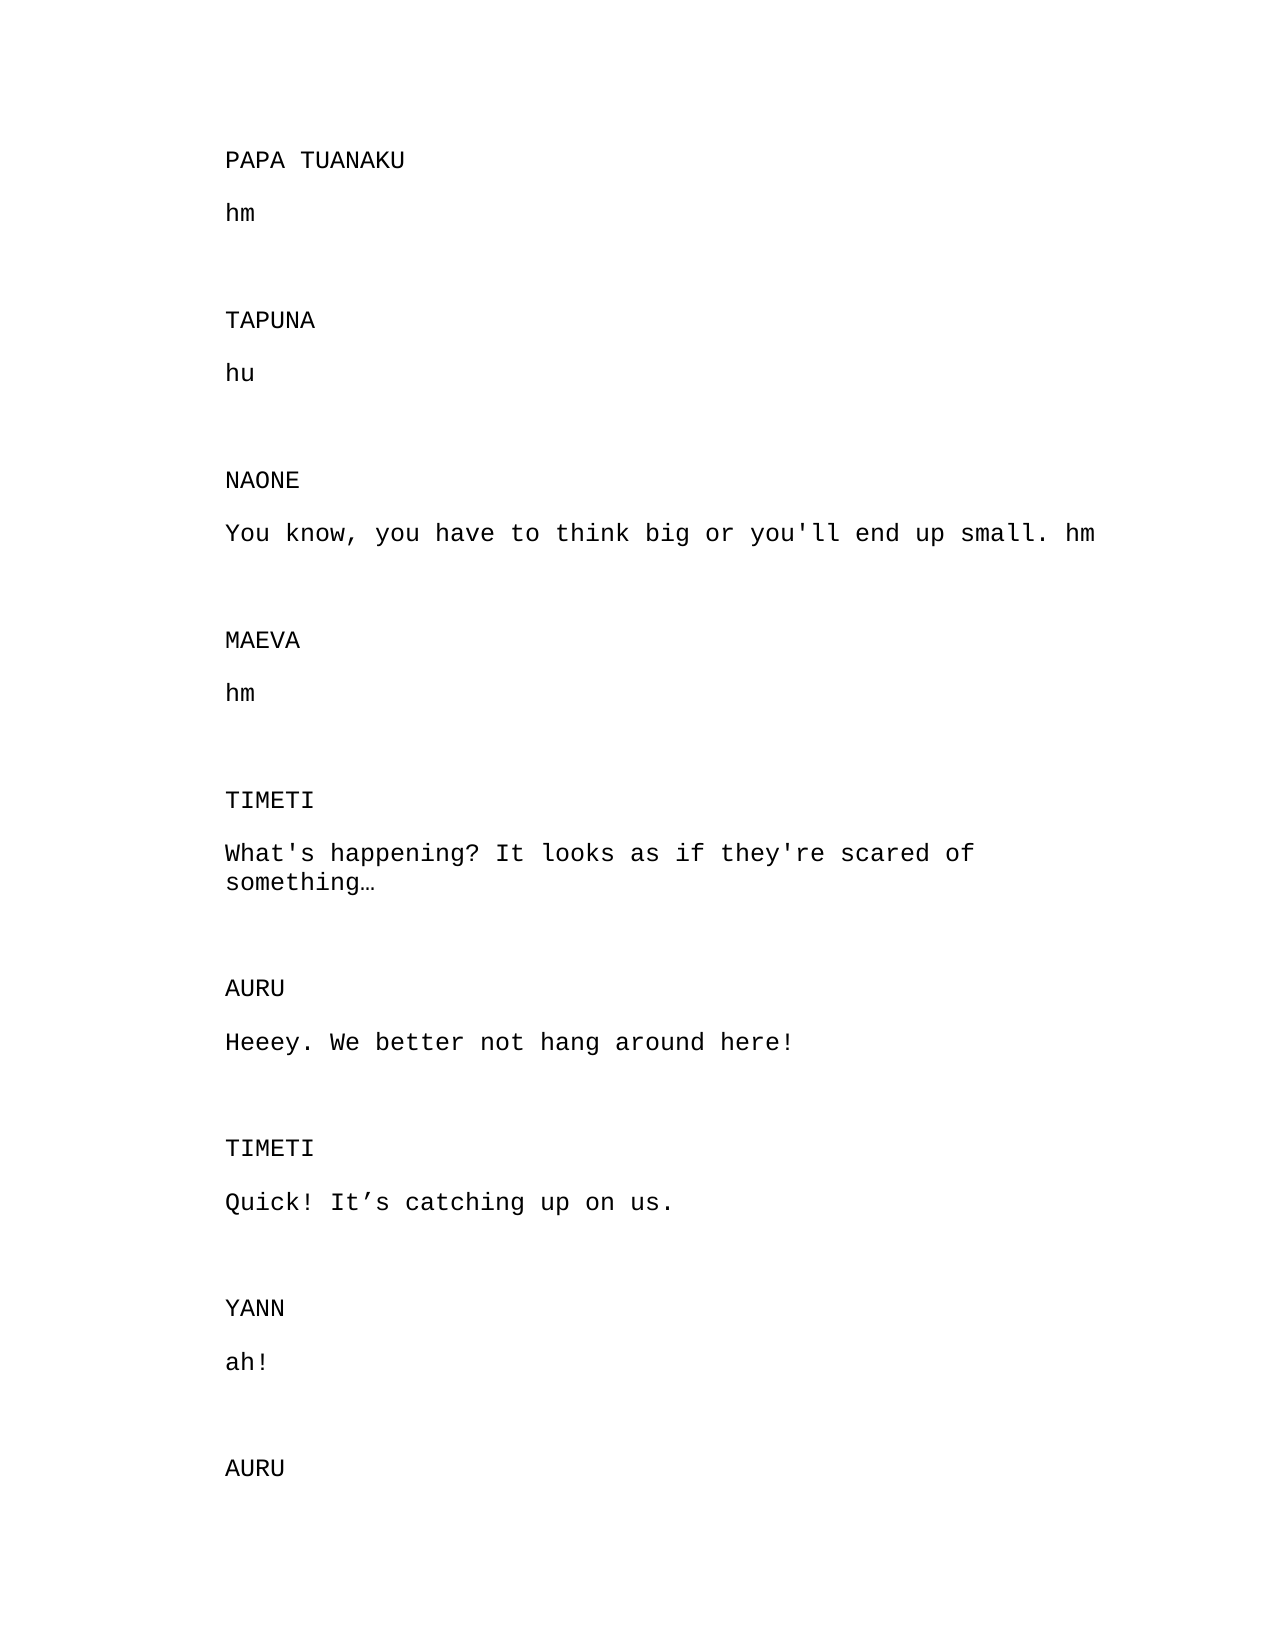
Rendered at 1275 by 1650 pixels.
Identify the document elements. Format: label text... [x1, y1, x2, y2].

text What's happening? It looks as if they're scared of something… [225, 841, 1125, 898]
text TIMETI [225, 1136, 1125, 1164]
text AURU [225, 1456, 1125, 1484]
text hm [225, 201, 1125, 229]
text AURU [225, 976, 1125, 1004]
text TIMETI [225, 788, 1125, 816]
text hm [225, 681, 1125, 709]
text TAPUNA [225, 308, 1125, 336]
text You know, you have to think big or you'll end up small. hm [225, 521, 1125, 549]
text MAEVA [225, 628, 1125, 656]
text PAPA TUANAKU [225, 148, 1125, 176]
text hu [225, 361, 1125, 389]
text YANN [225, 1296, 1125, 1324]
text Quick! It’s catching up on us. [225, 1189, 1125, 1218]
text Heeey. We better not hang around here! [225, 1029, 1125, 1058]
text ah! [225, 1349, 1125, 1378]
text NAONE [225, 468, 1125, 496]
